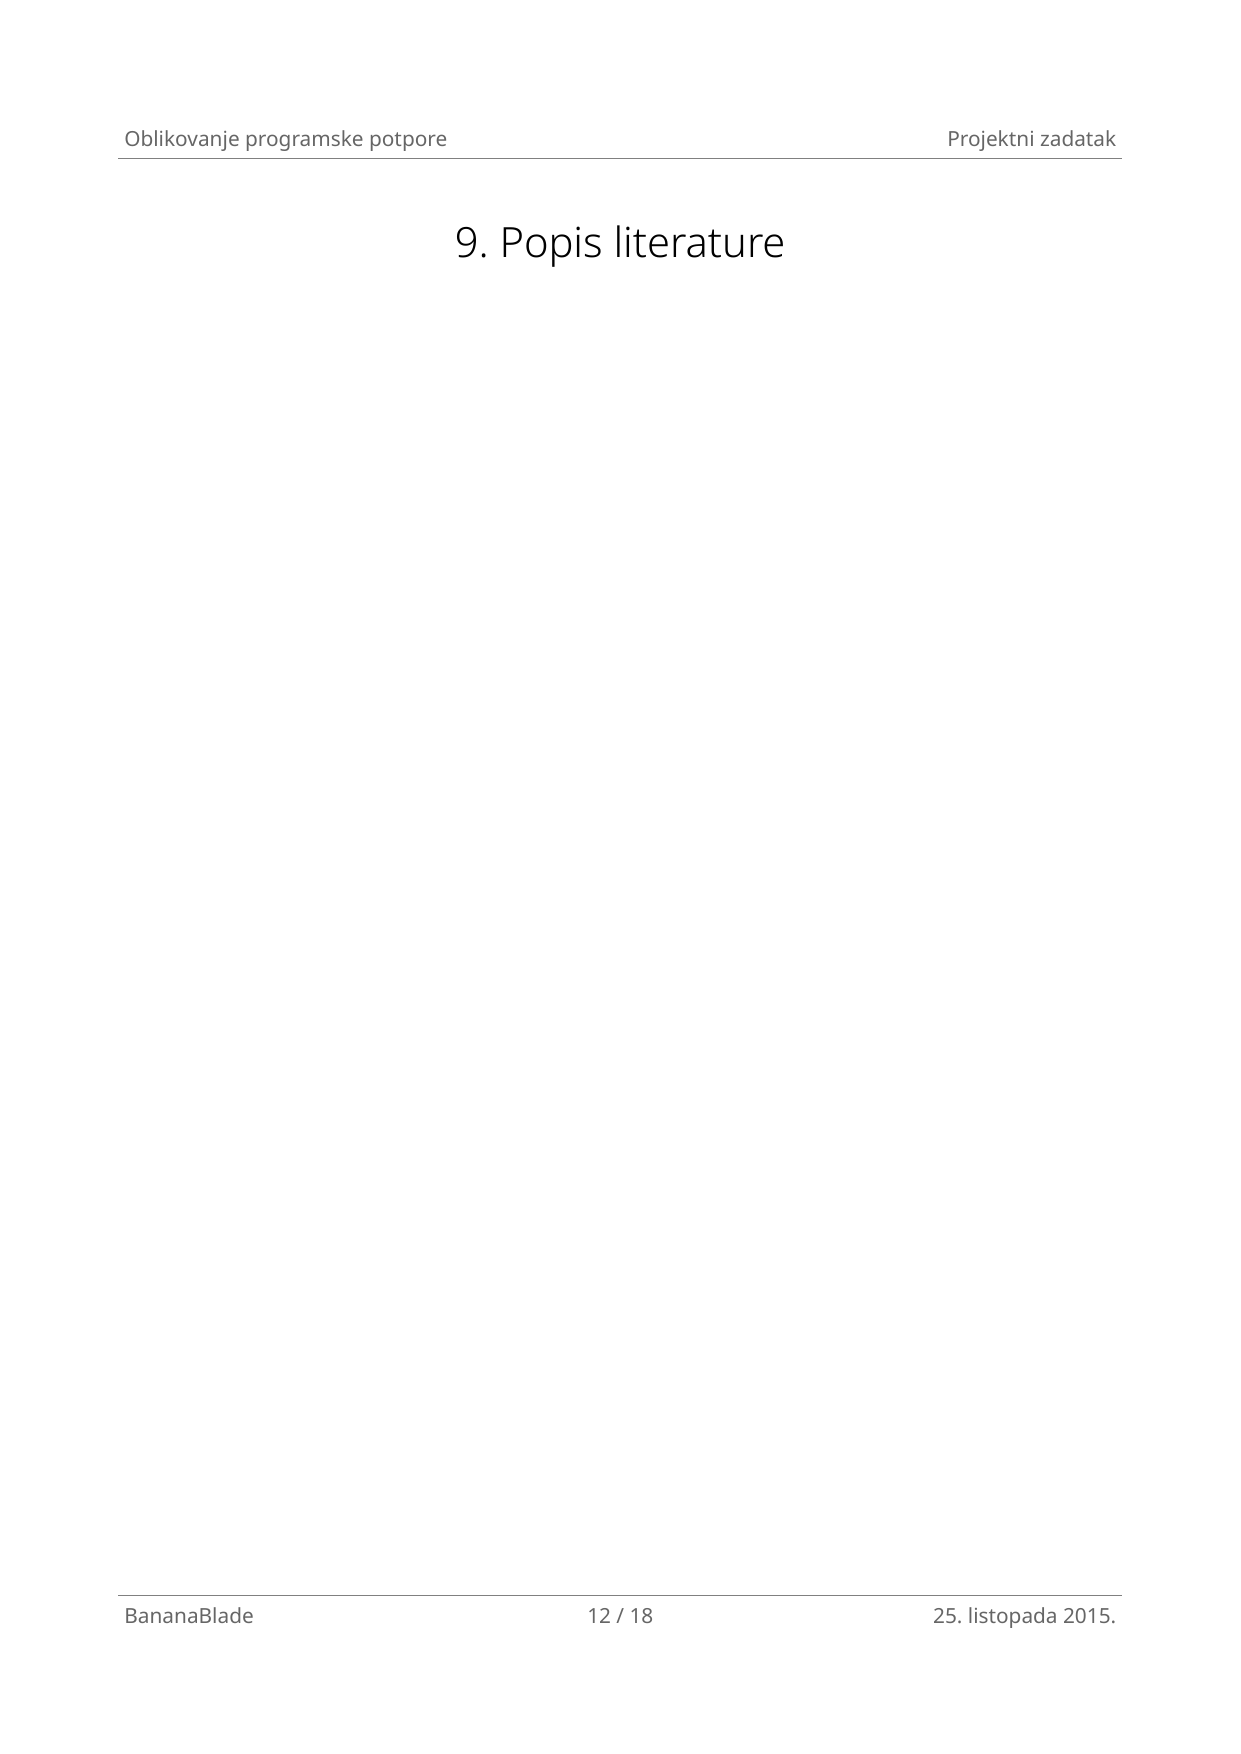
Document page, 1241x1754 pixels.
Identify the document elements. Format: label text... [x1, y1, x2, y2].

subtitle 9. Popis literature [118, 213, 1122, 270]
